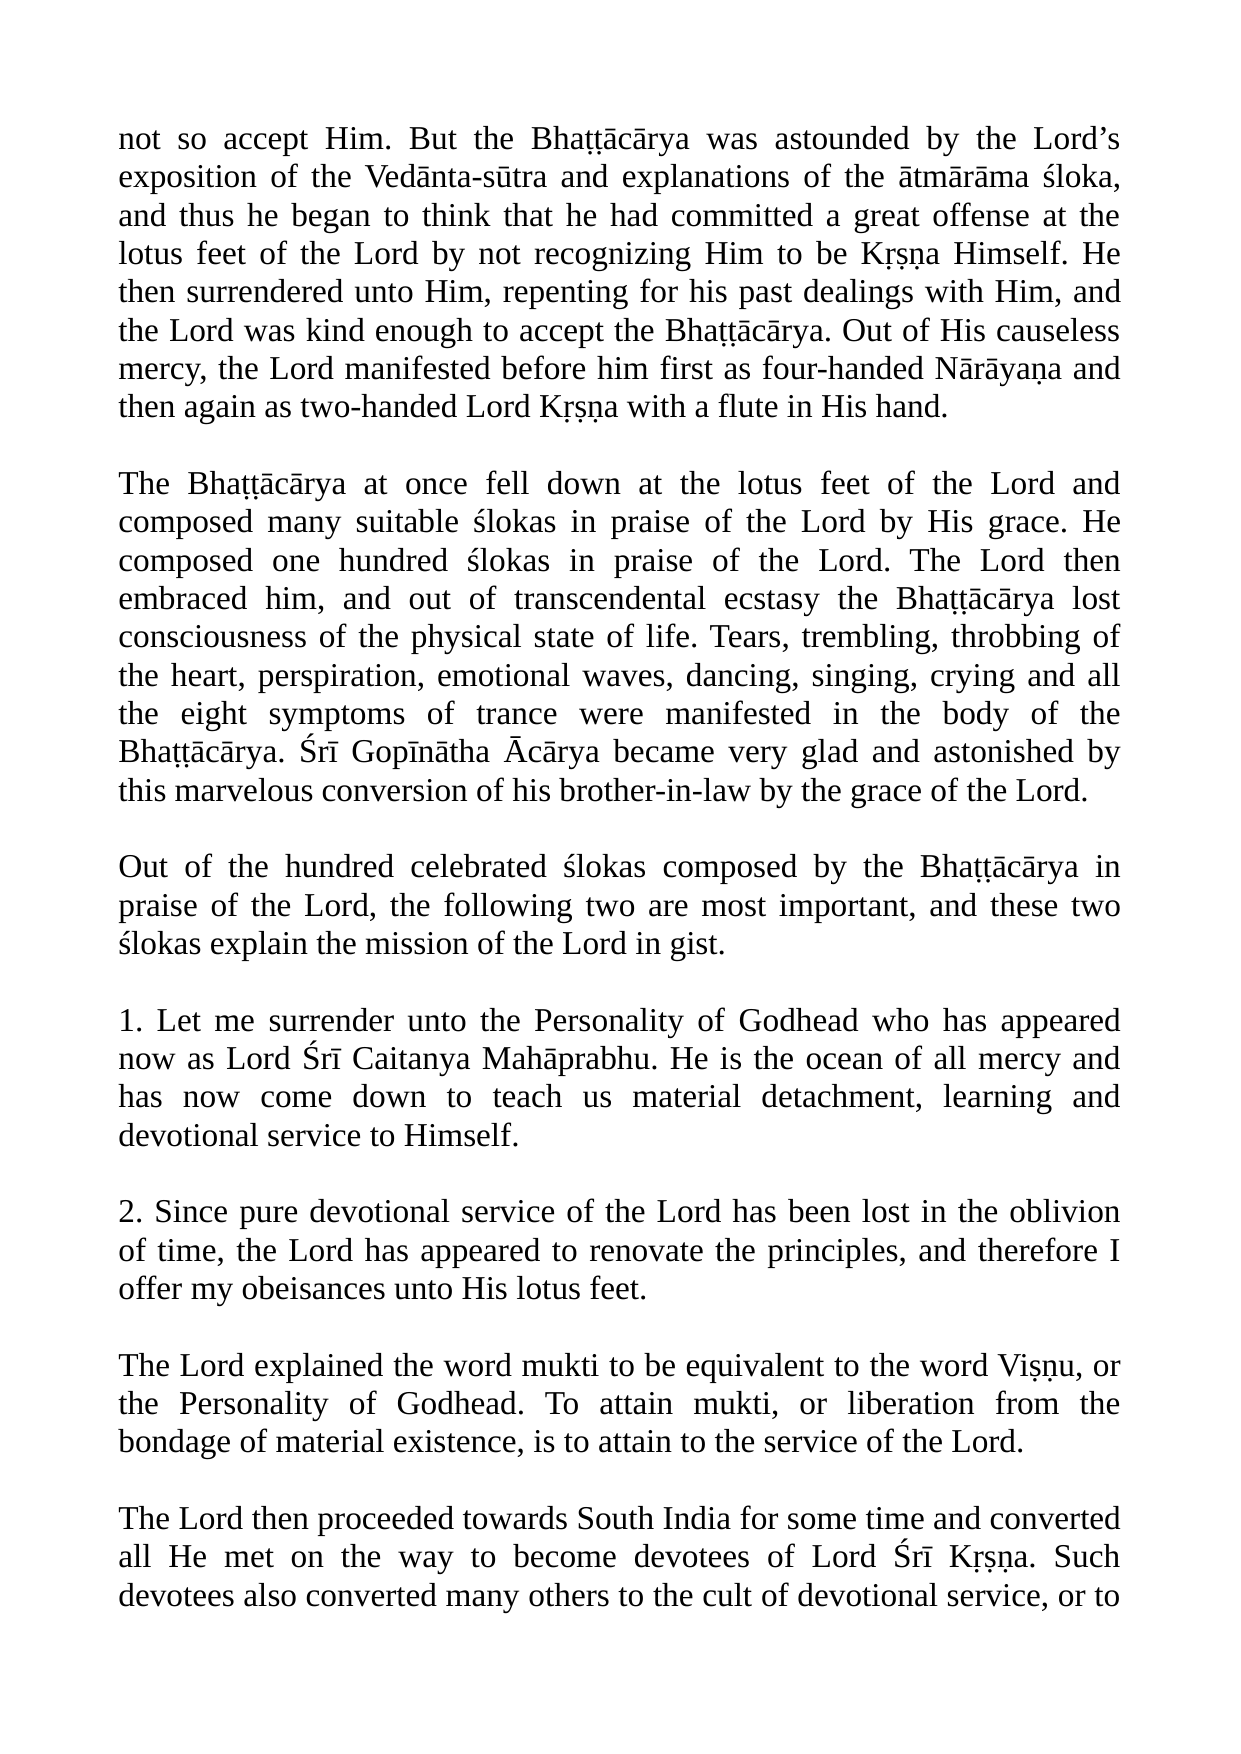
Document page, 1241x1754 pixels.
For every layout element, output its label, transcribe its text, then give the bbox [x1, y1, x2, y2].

text The Lord explained the word mukti to be equivalent to the word Viṣṇu, or the Personality of Godhead. To attain mukti, or liberation from the bondage of material existence, is to attain to the service of the Lord. [118, 1345, 1122, 1460]
text 1. Let me surrender unto the Personality of Godhead who has appeared now as Lord Śrī Caitanya Mahāprabhu. He is the ocean of all mercy and has now come down to teach us material detachment, learning and devotional service to Himself. [118, 1000, 1122, 1153]
text The Bhaṭṭācārya at once fell down at the lotus feet of the Lord and composed many suitable ślokas in praise of the Lord by His grace. He composed one hundred ślokas in praise of the Lord. The Lord then embraced him, and out of transcendental ecstasy the Bhaṭṭācārya lost consciousness of the physical state of life. Tears, trembling, throbbing of the heart, perspiration, emotional waves, dancing, singing, crying and all the eight symptoms of trance were manifested in the body of the Bhaṭṭācārya. Śrī Gopīnātha Ācārya became very glad and astonished by this marvelous conversion of his brother-in-law by the grace of the Lord. [118, 463, 1122, 808]
text not so accept Him. But the Bhaṭṭācārya was astounded by the Lord’s exposition of the Vedānta-sūtra and explanations of the ātmārāma śloka, and thus he began to think that he had committed a great offense at the lotus feet of the Lord by not recognizing Him to be Kṛṣṇa Himself. He then surrendered unto Him, repenting for his past dealings with Him, and the Lord was kind enough to accept the Bhaṭṭācārya. Out of His causeless mercy, the Lord manifested before him first as four-handed Nārāyaṇa and then again as two-handed Lord Kṛṣṇa with a flute in His hand. [118, 118, 1122, 425]
text The Lord then proceeded towards South India for some time and converted all He met on the way to become devotees of Lord Śrī Kṛṣṇa. Such devotees also converted many others to the cult of devotional service, or to [118, 1498, 1122, 1613]
text 2. Since pure devotional service of the Lord has been lost in the oblivion of time, the Lord has appeared to renovate the principles, and therefore I offer my obeisances unto His lotus feet. [118, 1191, 1122, 1306]
text Out of the hundred celebrated ślokas composed by the Bhaṭṭācārya in praise of the Lord, the following two are most important, and these two ślokas explain the mission of the Lord in gist. [118, 846, 1122, 961]
